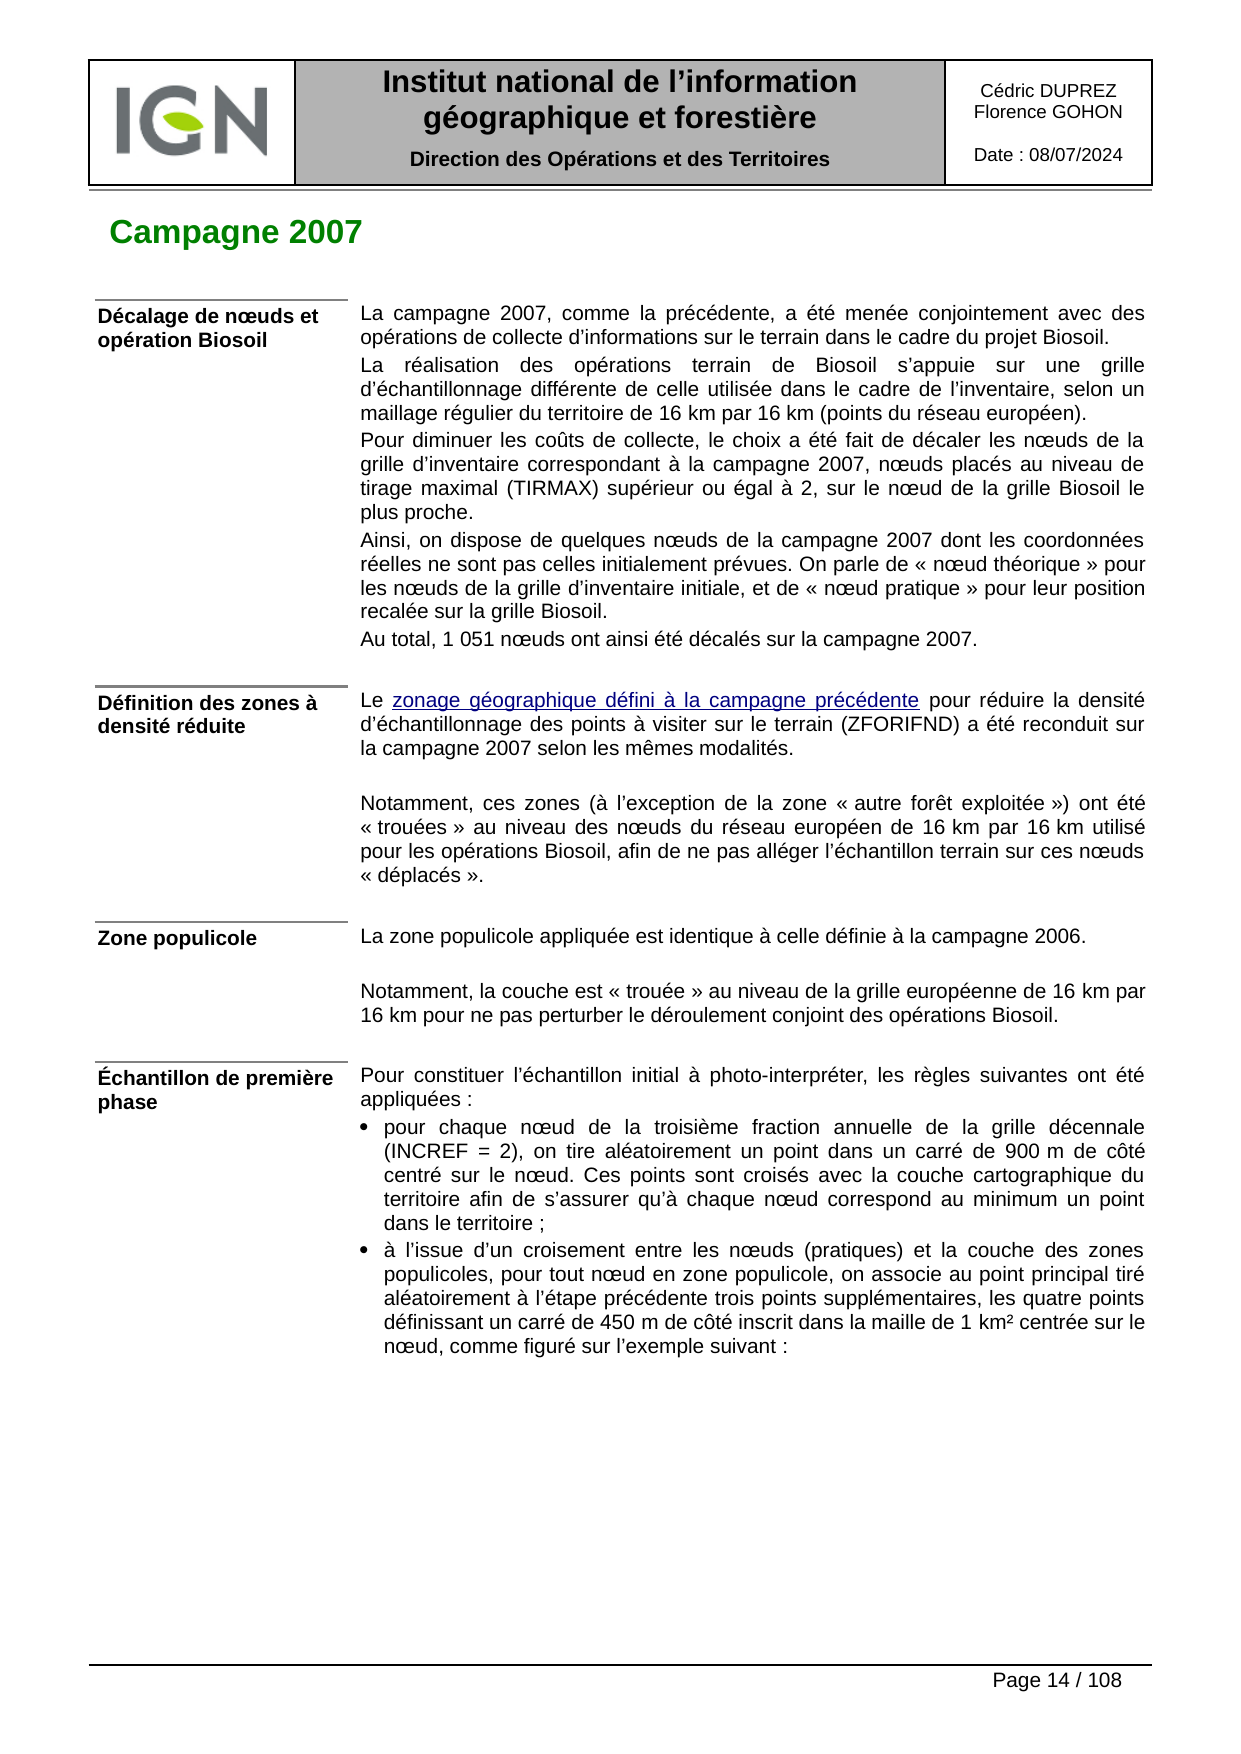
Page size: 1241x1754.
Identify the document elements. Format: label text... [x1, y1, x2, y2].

table_cell Zone populicole [89, 920, 354, 1060]
table_header Décalage de nœuds et opération Biosoil [89, 298, 354, 684]
table_cell Définition des zones à densité réduite [89, 684, 354, 920]
table_cell Pour constituer l’échantillon initial à photo-interpréter, les règles suivantes ont été appliquées : pour chaque nœud de la troisième fraction annuelle de la grille décennale (INCREF = 2), on tire aléatoirement un point dans un carré de 900 m de côté centré sur le nœud. Ces points sont croisés avec la couche cartographique du territoire afin de s’assurer qu’à chaque nœud correspond au minimum un point dans le territoire ; à l’issue d’un croisement entre les nœuds (pratiques) et la couche des zones populicoles, pour tout nœud en zone populicole, on associe au point principal tiré aléatoirement à l’étape précédente trois points supplémentaires, les quatre points définissant un carré de 450 m de côté inscrit dans la maille de 1 km² centrée sur le nœud, comme figuré sur l’exemple suivant : [354, 1060, 1152, 1364]
table_header La campagne 2007, comme la précédente, a été menée conjointement avec des opérations de collecte d’informations sur le terrain dans le cadre du projet Biosoil. La réalisation des opérations terrain de Biosoil s’appuie sur une grille d’échantillonnage différente de celle utilisée dans le cadre de l’inventaire, selon un maillage régulier du territoire de 16 km par 16 km (points du réseau européen). Pour diminuer les coûts de collecte, le choix a été fait de décaler les nœuds de la grille d’inventaire correspondant à la campagne 2007, nœuds placés au niveau de tirage maximal (TIRMAX) supérieur ou égal à 2, sur le nœud de la grille Biosoil le plus proche. Ainsi, on dispose de quelques nœuds de la campagne 2007 dont les coordonnées réelles ne sont pas celles initialement prévues. On parle de « nœud théorique » pour les nœuds de la grille d’inventaire initiale, et de « nœud pratique » pour leur position recalée sur la grille Biosoil. Au total, 1 051 nœuds ont ainsi été décalés sur la campagne 2007. [354, 298, 1152, 684]
table_cell Le zonage géographique défini à la campagne précédente pour réduire la densité d’échantillonnage des points à visiter sur le terrain (ZFORIFND) a été reconduit sur la campagne 2007 selon les mêmes modalités. Notamment, ces zones (à l’exception de la zone « autre forêt exploitée ») ont été « trouées » au niveau des nœuds du réseau européen de 16 km par 16 km utilisé pour les opérations Biosoil, afin de ne pas alléger l’échantillon terrain sur ces nœuds « déplacés ». [354, 684, 1152, 920]
table_cell La zone populicole appliquée est identique à celle définie à la campagne 2006. Notamment, la couche est « trouée » au niveau de la grille européenne de 16 km par 16 km pour ne pas perturber le déroulement conjoint des opérations Biosoil. [354, 920, 1152, 1060]
subtitle Campagne 2007 [88, 190, 1152, 271]
table_cell Échantillon de première phase [89, 1060, 354, 1364]
picture [91, 62, 293, 180]
